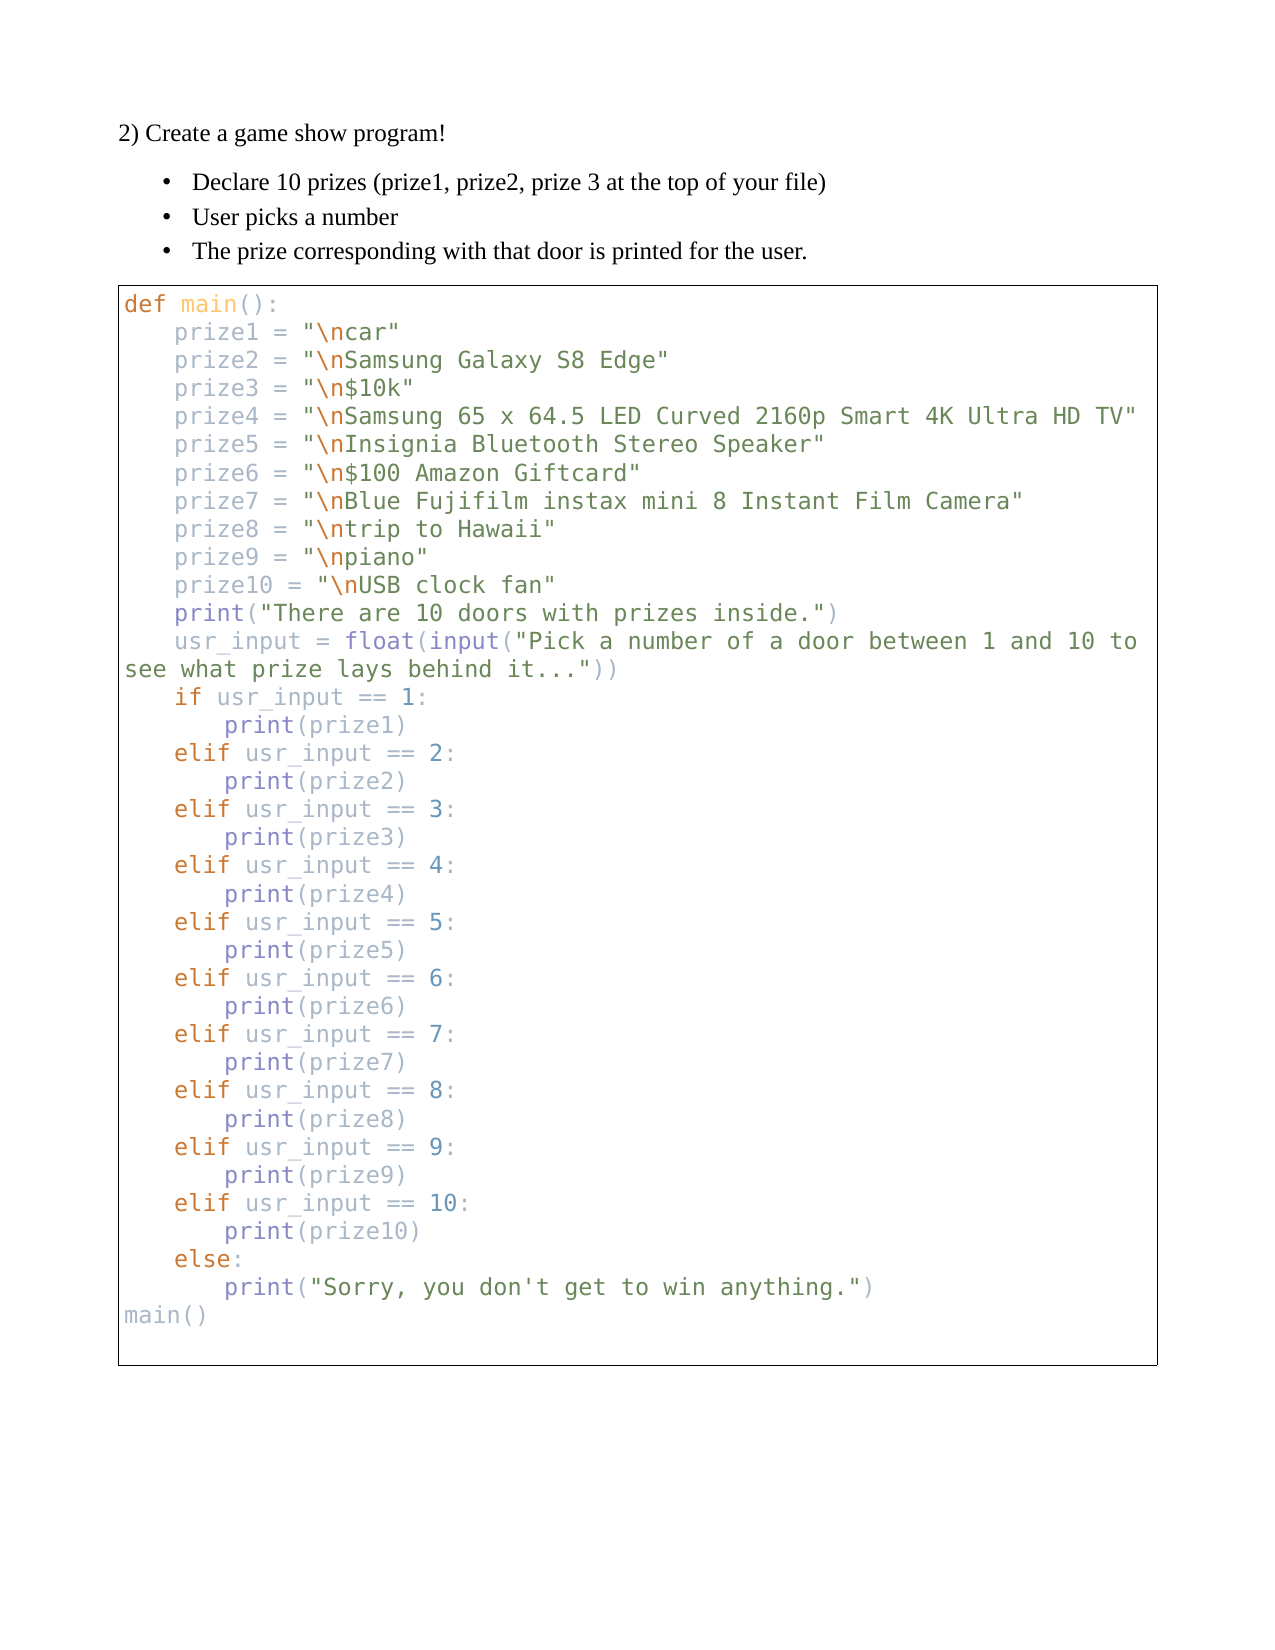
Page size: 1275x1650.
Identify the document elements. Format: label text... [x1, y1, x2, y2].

list User picks a number [162, 202, 1157, 230]
list Declare 10 prizes (prize1, prize2, prize 3 at the top of your file) [162, 167, 1157, 196]
text 2) Create a game show program! [118, 118, 1157, 147]
list The prize corresponding with that door is printed for the user. [162, 236, 1157, 265]
table_header def main(): prize1 = "\ncar" prize2 = "\nSamsung Galaxy S8 Edge" prize3 = "\n$10k" prize4 = "\nSamsung 65 x 64.5 LED Curved 2160p Smart 4K Ultra HD TV" prize5 = "\nInsignia Bluetooth Stereo Speaker" prize6 = "\n$100 Amazon Giftcard" prize7 = "\nBlue Fujifilm instax mini 8 Instant Film Camera" prize8 = "\ntrip to Hawaii" prize9 = "\npiano" prize10 = "\nUSB clock fan" print("There are 10 doors with prizes inside.") usr_input = float(input("Pick a number of a door between 1 and 10 to see what prize lays behind it...")) if usr_input == 1: print(prize1) elif usr_input == 2: print(prize2) elif usr_input == 3: print(prize3) elif usr_input == 4: print(prize4) elif usr_input == 5: print(prize5) elif usr_input == 6: print(prize6) elif usr_input == 7: print(prize7) elif usr_input == 8: print(prize8) elif usr_input == 9: print(prize9) elif usr_input == 10: print(prize10) else: print("Sorry, you don't get to win anything.") main() [119, 286, 1157, 1365]
